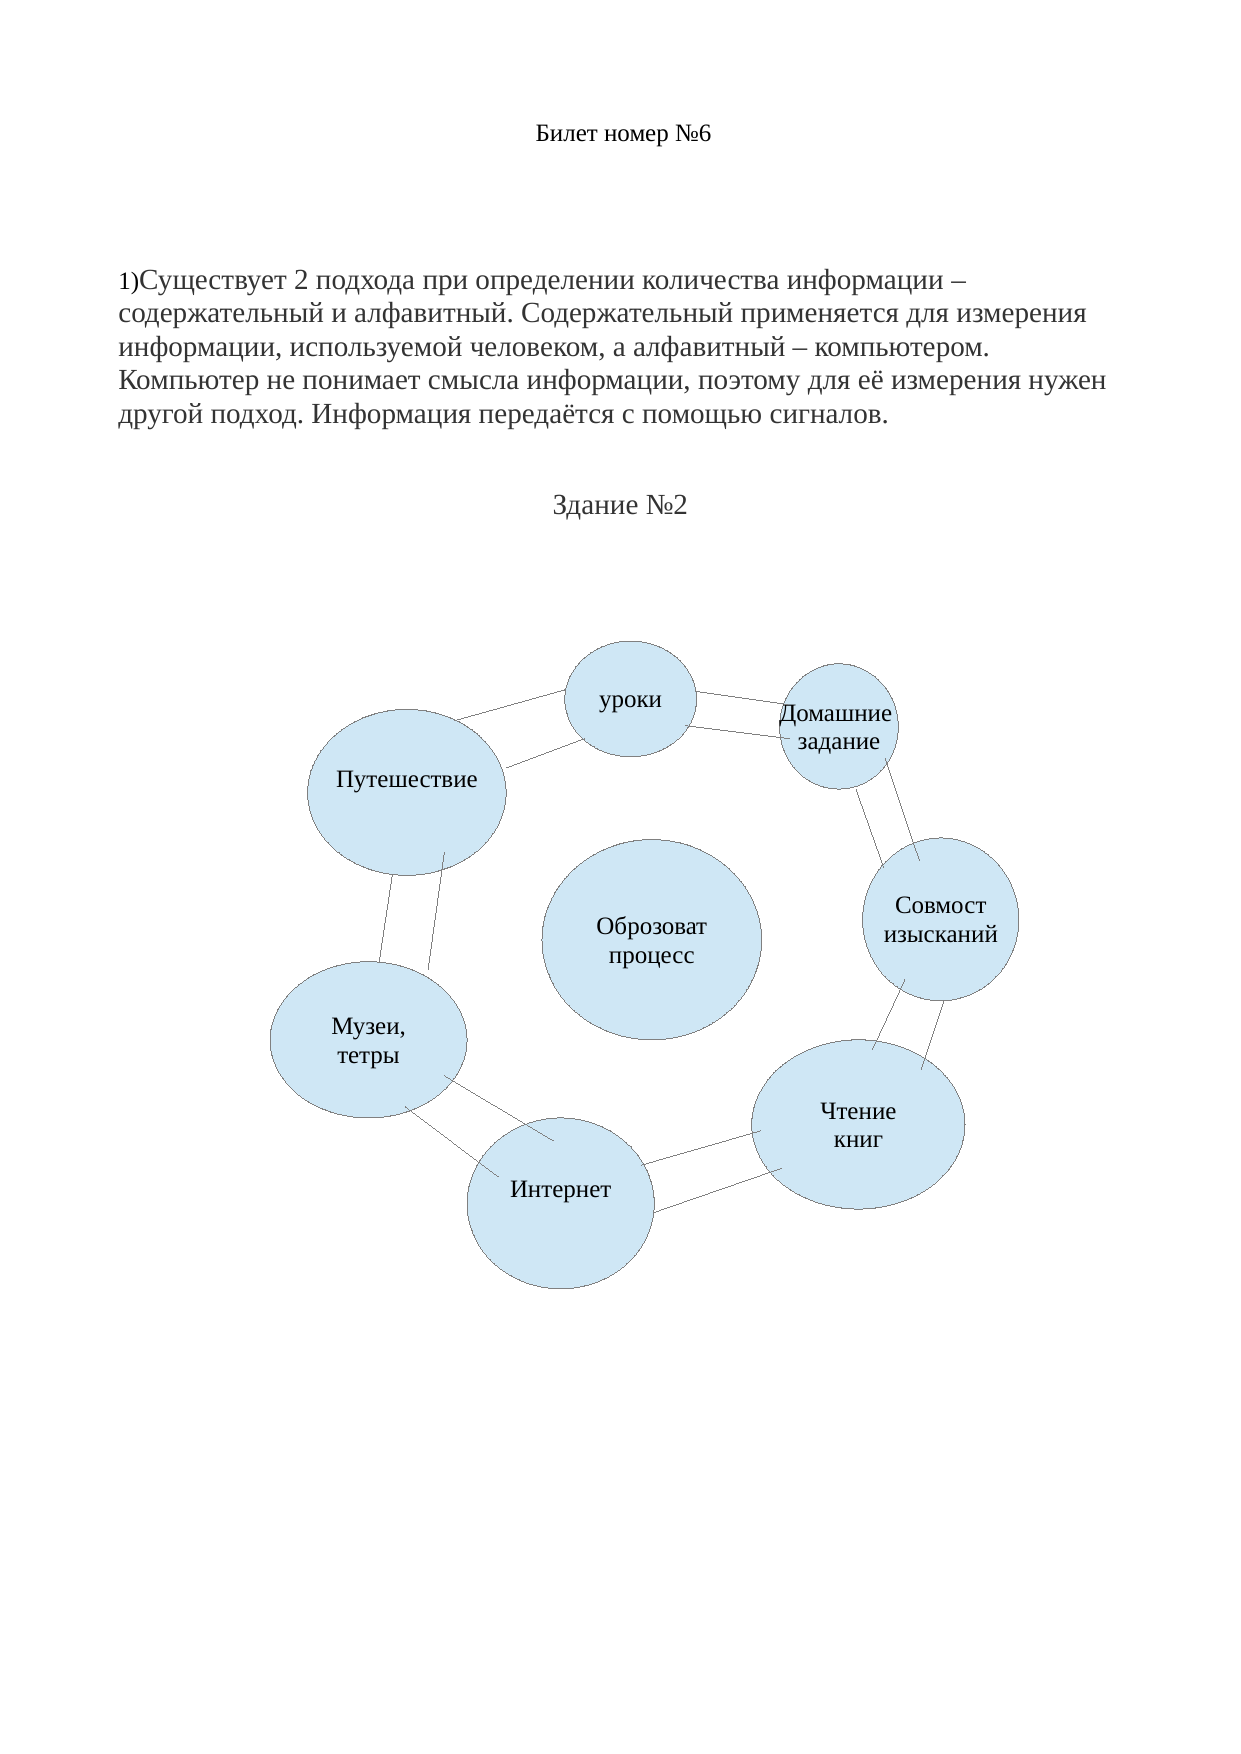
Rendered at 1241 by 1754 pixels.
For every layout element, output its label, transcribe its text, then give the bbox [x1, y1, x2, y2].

text Здание №2 [118, 487, 1122, 521]
text Билет номер №6 [118, 118, 1122, 147]
text 1)Существует 2 подхода при определении количества информации – содержательный и алфавитный. Содержательный применяется для измерения информации, используемой человеком, а алфавитный – компьютером. Компьютер не понимает смысла информации, поэтому для её измерения нужен другой подход. Информация передаётся с помощью сигналов. [118, 262, 1122, 429]
